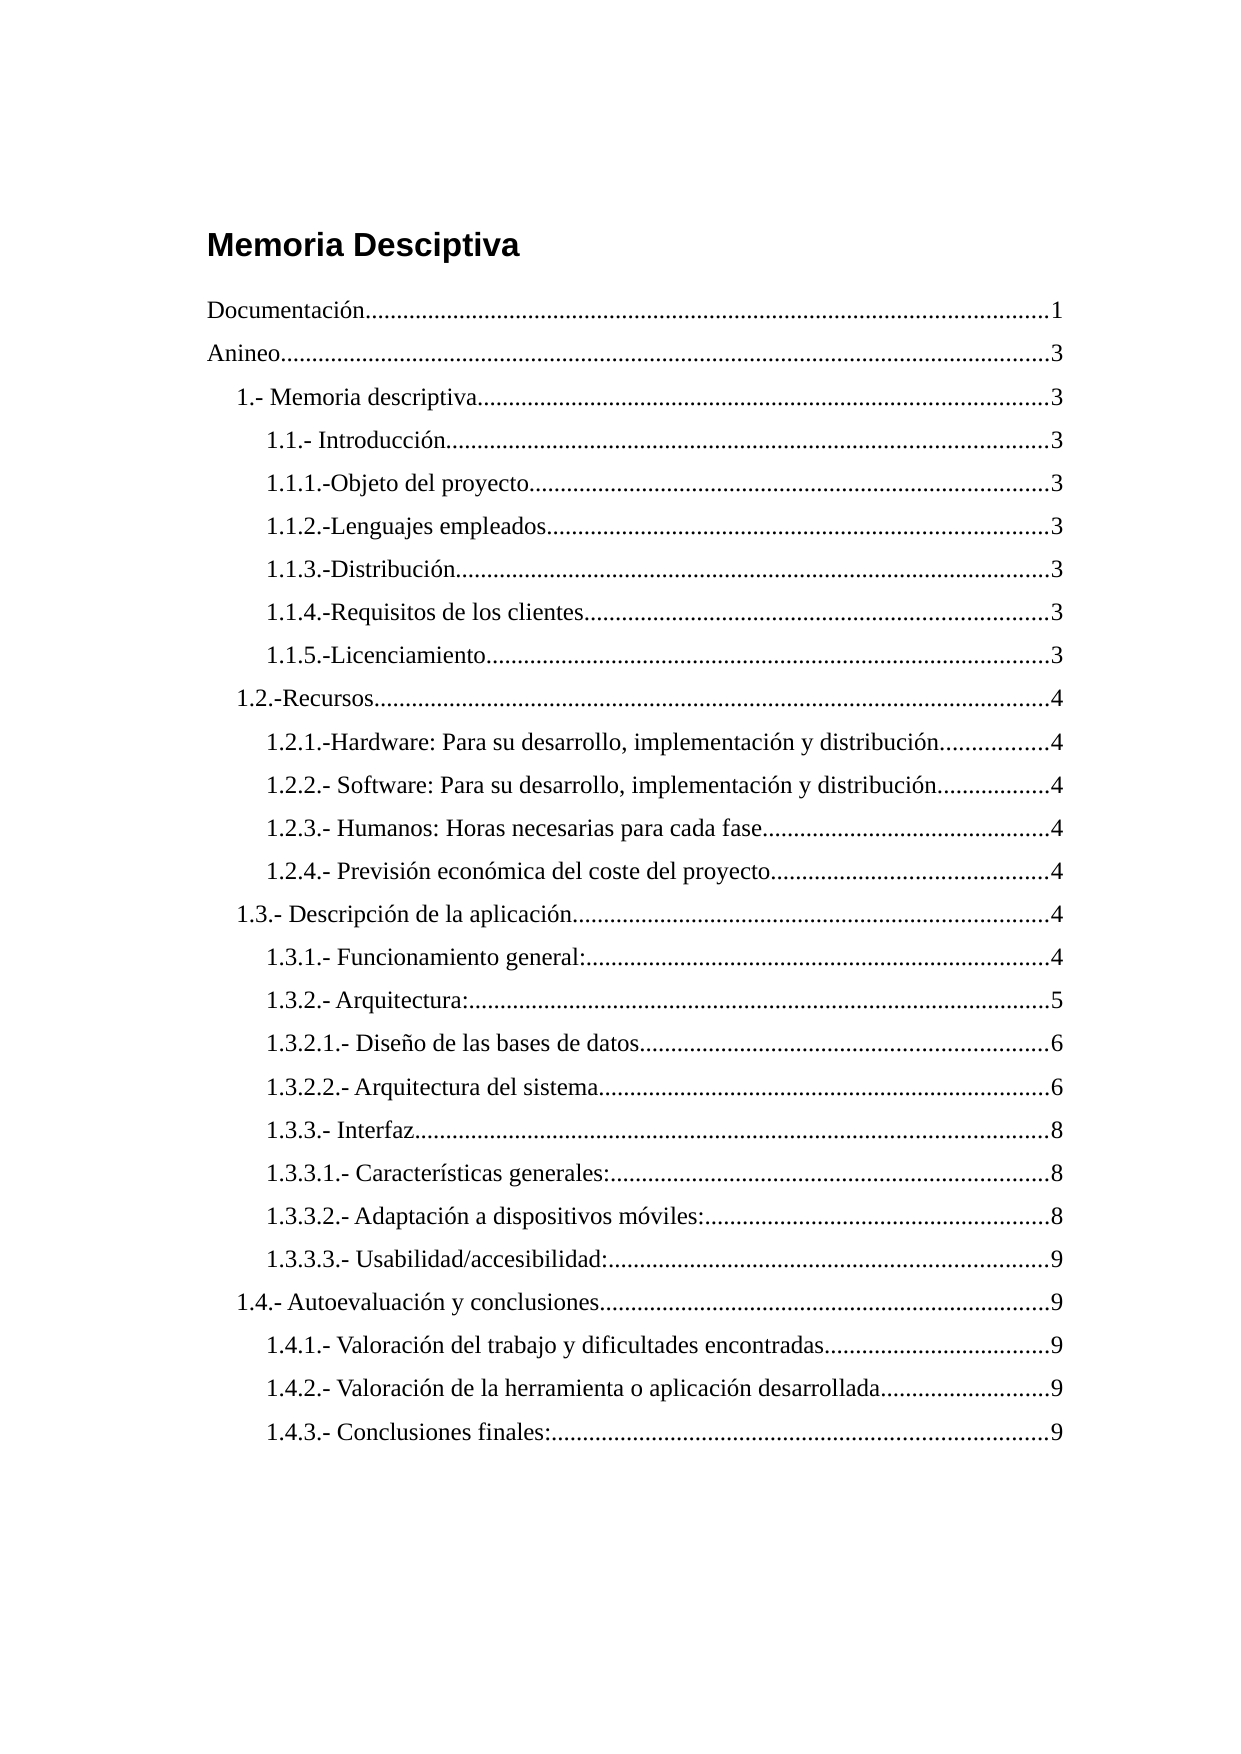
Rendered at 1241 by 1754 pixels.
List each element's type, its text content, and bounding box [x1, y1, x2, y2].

text 1.3.1.- Funcionamiento general: 4 [266, 942, 1063, 971]
text 1.2.4.- Previsión económica del coste del proyecto. 4 [266, 856, 1063, 885]
text 1.- Memoria descriptiva 3 [236, 382, 1063, 410]
text 1.2.1.-Hardware: Para su desarrollo, implementación y distribución 4 [266, 727, 1063, 755]
text 1.4.2.- Valoración de la herramienta o aplicación desarrollada. 9 [266, 1373, 1063, 1402]
text 1.3.2.- Arquitectura: 5 [266, 985, 1063, 1014]
text 1.3.3.- Interfaz. 8 [266, 1115, 1063, 1143]
text 1.1.- Introducción 3 [266, 425, 1063, 453]
text 1.1.4.-Requisitos de los clientes 3 [266, 597, 1063, 626]
text Documentación 1 [207, 295, 1063, 324]
text 1.3.- Descripción de la aplicación. 4 [236, 899, 1063, 928]
text 1.2.2.- Software: Para su desarrollo, implementación y distribución. 4 [266, 770, 1063, 798]
text 1.1.1.-Objeto del proyecto 3 [266, 468, 1063, 497]
text 1.3.3.3.- Usabilidad/accesibilidad: 9 [266, 1244, 1063, 1273]
text 1.2.-Recursos 4 [236, 683, 1063, 712]
text 1.2.3.- Humanos: Horas necesarias para cada fase. 4 [266, 813, 1063, 842]
subtitle Memoria Desciptiva [207, 225, 1063, 264]
text 1.3.2.2.- Arquitectura del sistema. 6 [266, 1072, 1063, 1100]
text 1.1.5.-Licenciamiento 3 [266, 640, 1063, 669]
text Anineo 3 [207, 338, 1063, 367]
text 1.1.2.-Lenguajes empleados 3 [266, 511, 1063, 540]
text 1.4.- Autoevaluación y conclusiones. 9 [236, 1287, 1063, 1316]
text 1.4.1.- Valoración del trabajo y dificultades encontradas. 9 [266, 1330, 1063, 1359]
text 1.3.2.1.- Diseño de las bases de datos. 6 [266, 1028, 1063, 1057]
text 1.3.3.1.- Características generales: 8 [266, 1158, 1063, 1187]
text 1.4.3.- Conclusiones finales: 9 [266, 1417, 1063, 1445]
text 1.1.3.-Distribución 3 [266, 554, 1063, 583]
text 1.3.3.2.- Adaptación a dispositivos móviles: 8 [266, 1201, 1063, 1230]
